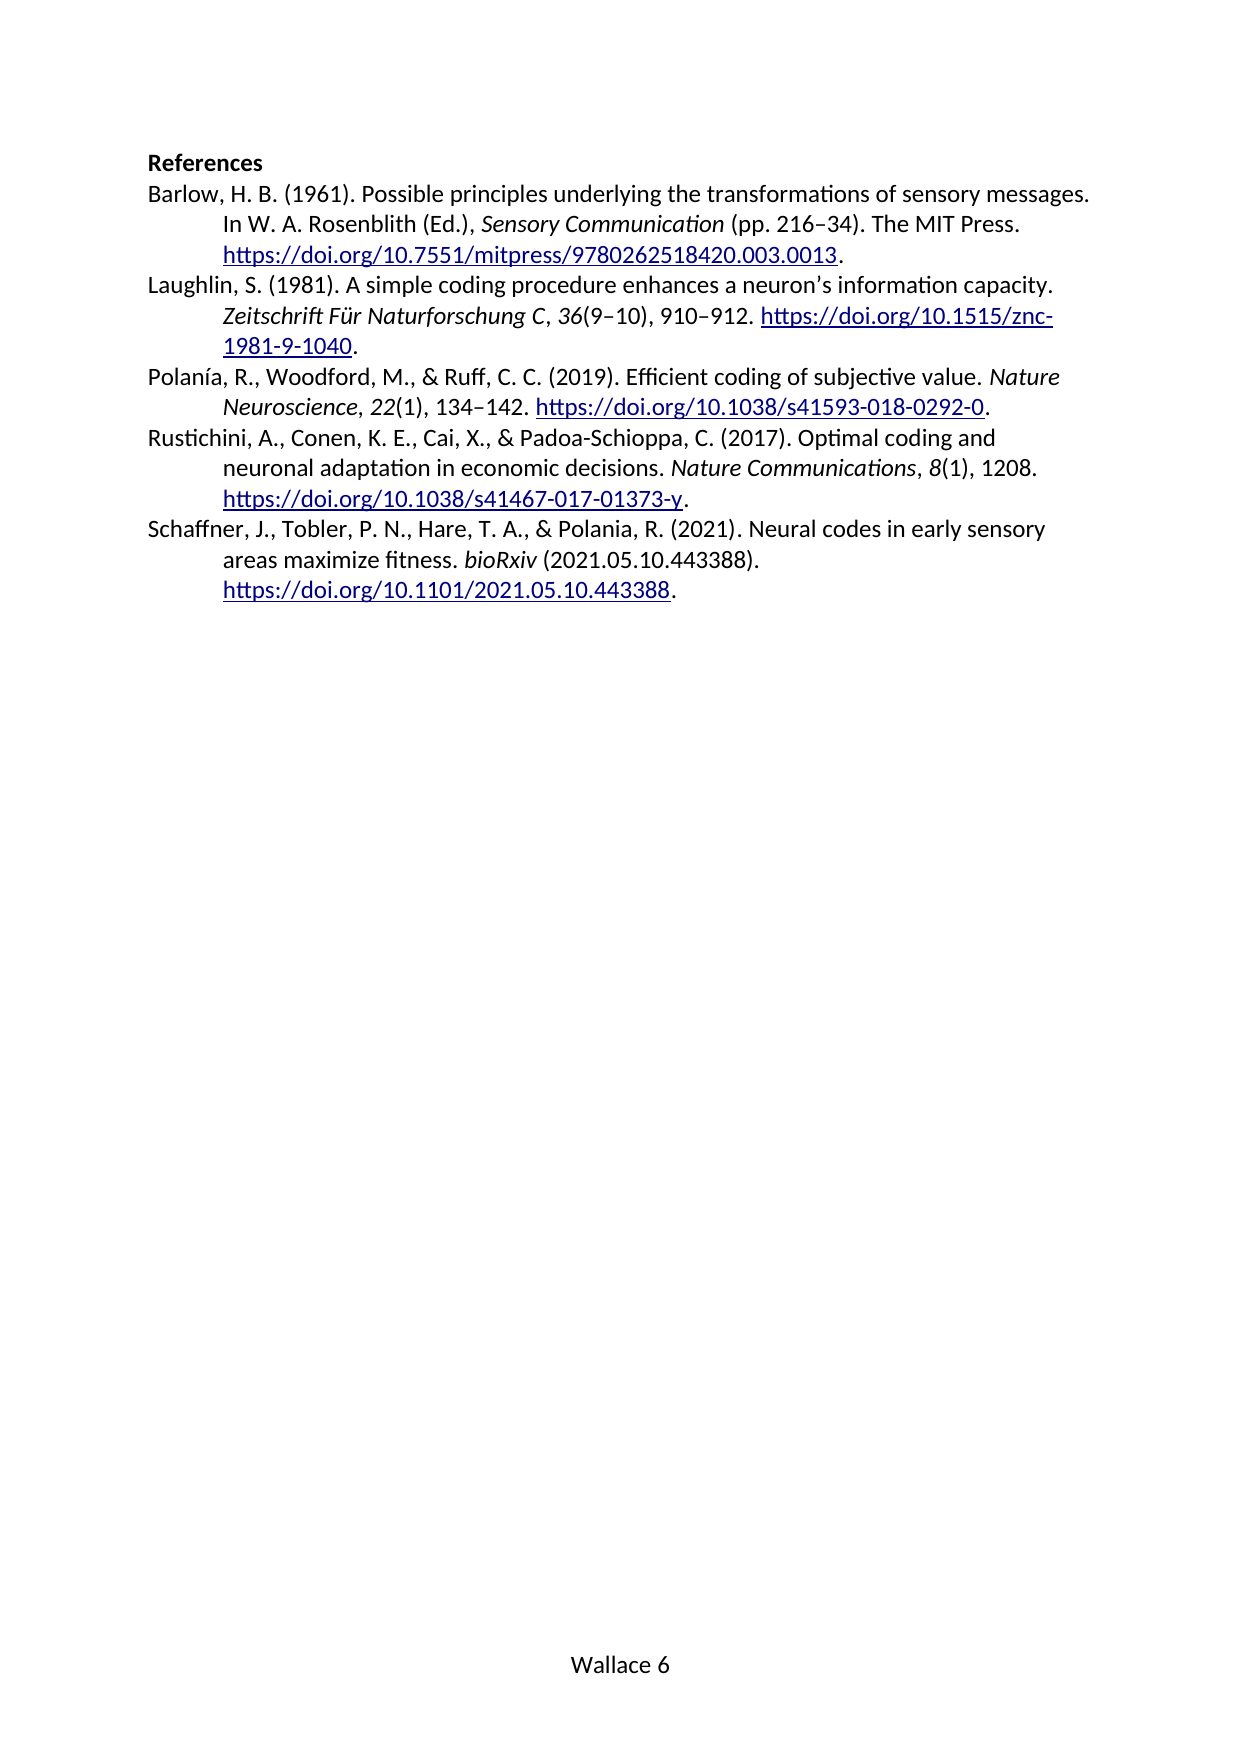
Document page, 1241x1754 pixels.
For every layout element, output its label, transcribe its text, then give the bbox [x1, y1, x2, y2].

text Polanía, R., Woodford, M., & Ruff, C. C. (2019). Efficient coding of subjective value. Nature Neuroscience, 22(1), 134–142. https://doi.org/10.1038/s41593-018-0292-0. [148, 361, 1093, 422]
text References [148, 147, 1093, 178]
text Schaffner, J., Tobler, P. N., Hare, T. A., & Polania, R. (2021). Neural codes in early sensory areas maximize fitness. bioRxiv (2021.05.10.443388). https://doi.org/10.1101/2021.05.10.443388. [148, 513, 1093, 605]
text Barlow, H. B. (1961). Possible principles underlying the transformations of sensory messages. In W. A. Rosenblith (Ed.), Sensory Communication (pp. 216–34). The MIT Press. https://doi.org/10.7551/mitpress/9780262518420.003.0013. [148, 178, 1093, 269]
text Rustichini, A., Conen, K. E., Cai, X., & Padoa-Schioppa, C. (2017). Optimal coding and neuronal adaptation in economic decisions. Nature Communications, 8(1), 1208. https://doi.org/10.1038/s41467-017-01373-y. [148, 422, 1093, 513]
text Laughlin, S. (1981). A simple coding procedure enhances a neuron’s information capacity. Zeitschrift Für Naturforschung C, 36(9–10), 910–912. https://doi.org/10.1515/znc-1981-9-1040. [148, 269, 1093, 361]
